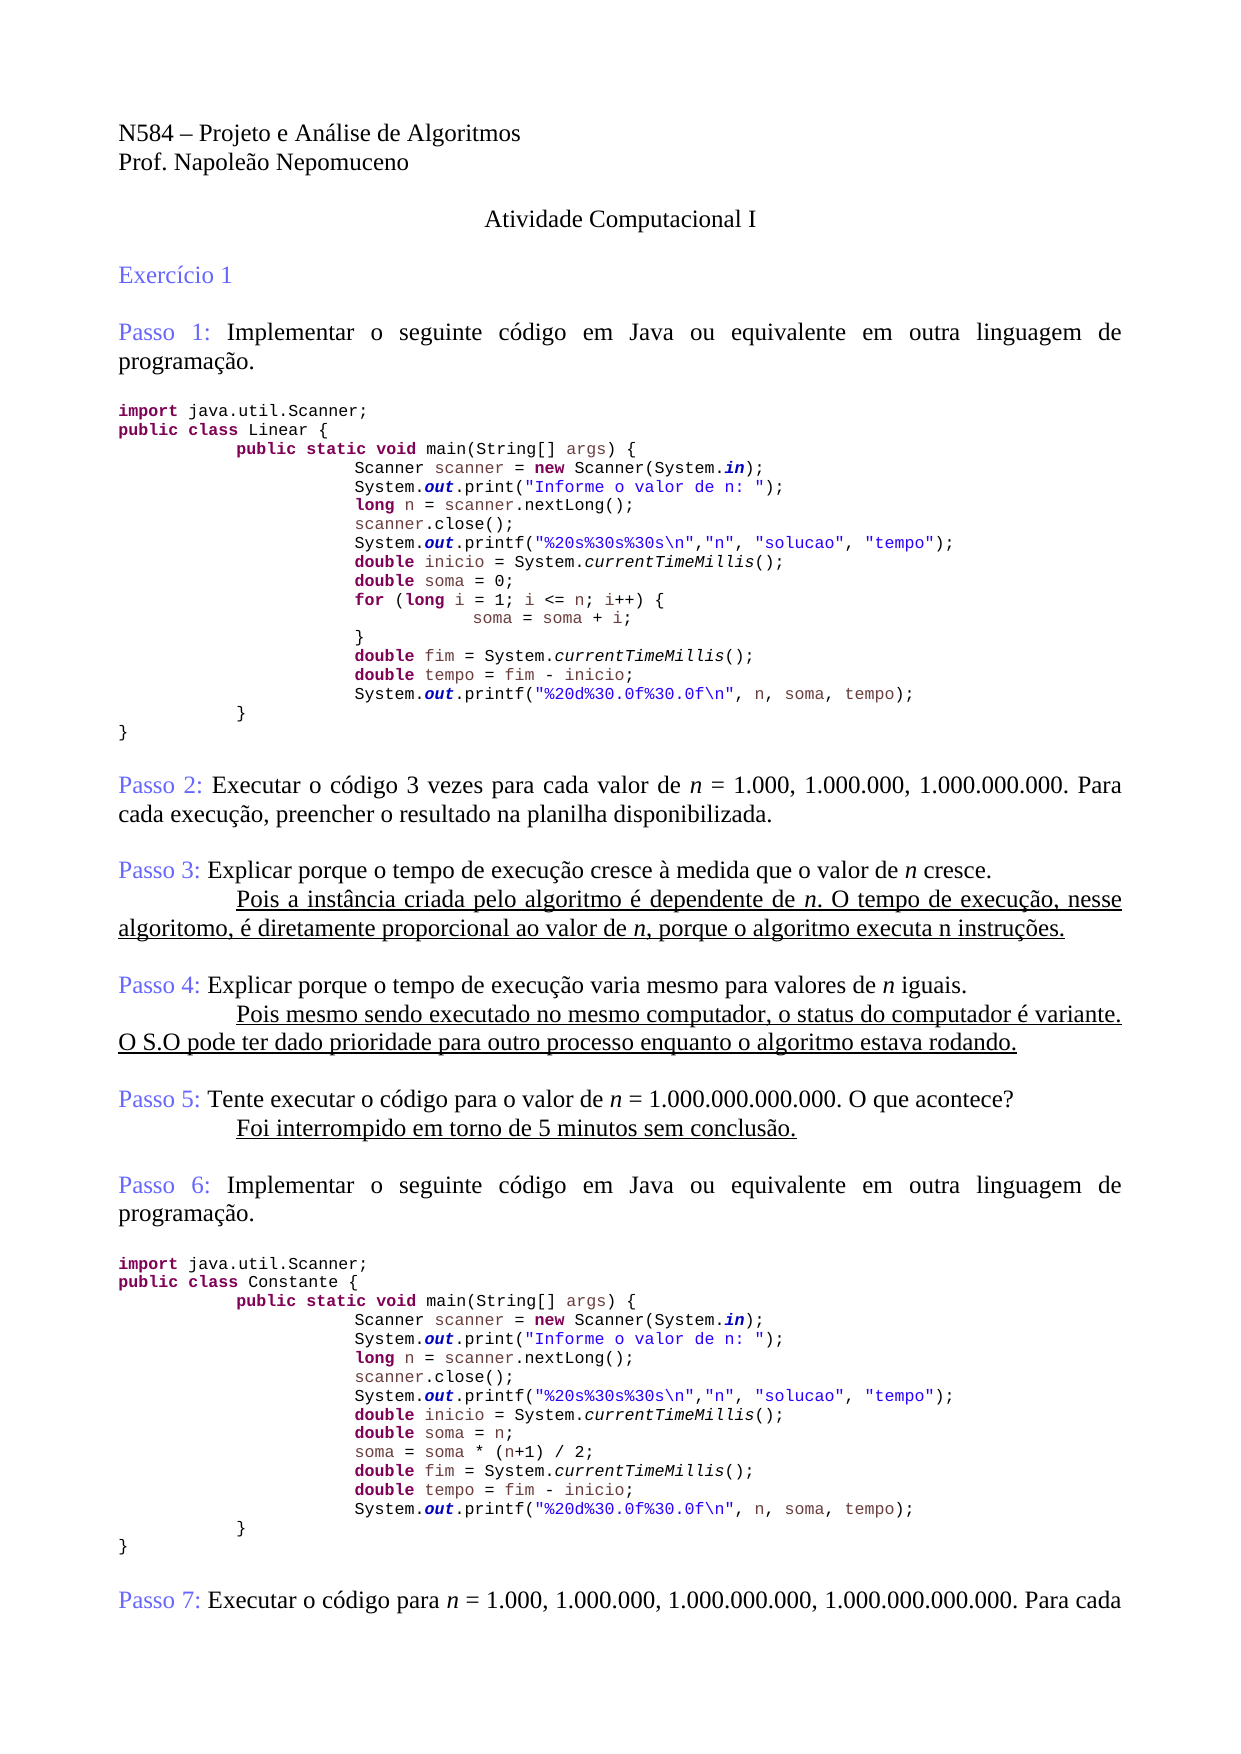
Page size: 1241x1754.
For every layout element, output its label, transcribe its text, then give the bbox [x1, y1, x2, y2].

text System.out.printf("%20s%30s%30s\n","n", "solucao", "tempo"); [118, 535, 1122, 553]
text public static void main(String[] args) { [118, 1293, 1122, 1312]
text } [118, 1519, 1122, 1538]
text Scanner scanner = new Scanner(System.in); [118, 1312, 1122, 1331]
text } [118, 629, 1122, 648]
text Scanner scanner = new Scanner(System.in); [118, 459, 1122, 478]
text double tempo = fim - inicio; [118, 1481, 1122, 1500]
text Passo 6: Implementar o seguinte código em Java ou equivalente em outra linguagem de programação. [118, 1170, 1122, 1227]
text System.out.printf("%20d%30.0f%30.0f\n", n, soma, tempo); [118, 686, 1122, 704]
text System.out.printf("%20d%30.0f%30.0f\n", n, soma, tempo); [118, 1500, 1122, 1519]
text double inicio = System.currentTimeMillis(); [118, 553, 1122, 572]
text double soma = n; [118, 1425, 1122, 1444]
text import java.util.Scanner; [118, 403, 1122, 422]
text Passo 7: Executar o código para n = 1.000, 1.000.000, 1.000.000.000, 1.000.000.000.000. Para cada [118, 1585, 1122, 1614]
text import java.util.Scanner; [118, 1255, 1122, 1274]
text Atividade Computacional I [118, 204, 1122, 232]
text System.out.printf("%20s%30s%30s\n","n", "solucao", "tempo"); [118, 1387, 1122, 1406]
text double soma = 0; [118, 572, 1122, 591]
text } [118, 1538, 1122, 1557]
text double inicio = System.currentTimeMillis(); [118, 1406, 1122, 1425]
text long n = scanner.nextLong(); [118, 1349, 1122, 1368]
text soma = soma * (n+1) / 2; [118, 1444, 1122, 1463]
text System.out.print("Informe o valor de n: "); [118, 478, 1122, 497]
text double fim = System.currentTimeMillis(); [118, 1463, 1122, 1481]
text } [118, 723, 1122, 742]
text Passo 1: Implementar o seguinte código em Java ou equivalente em outra linguagem de programação. [118, 317, 1122, 375]
text scanner.close(); [118, 516, 1122, 535]
text Passo 3: Explicar porque o tempo de execução cresce à medida que o valor de n cresce. [118, 856, 1122, 884]
text for (long i = 1; i <= n; i++) { [118, 591, 1122, 610]
text Passo 5: Tente executar o código para o valor de n = 1.000.000.000.000. O que acontece? [118, 1084, 1122, 1113]
text public class Constante { [118, 1274, 1122, 1293]
text Pois mesmo sendo executado no mesmo computador, o status do computador é variante. O S.O pode ter dado prioridade para outro processo enquanto o algoritmo estava rodando. [118, 999, 1122, 1056]
text Passo 4: Explicar porque o tempo de execução varia mesmo para valores de n iguais. [118, 970, 1122, 999]
text public class Linear { [118, 422, 1122, 440]
text } [118, 704, 1122, 723]
text double tempo = fim - inicio; [118, 667, 1122, 686]
text double fim = System.currentTimeMillis(); [118, 648, 1122, 667]
text long n = scanner.nextLong(); [118, 497, 1122, 516]
text soma = soma + i; [118, 610, 1122, 629]
text scanner.close(); [118, 1368, 1122, 1387]
text Foi interrompido em torno de 5 minutos sem conclusão. [118, 1113, 1122, 1142]
text public static void main(String[] args) { [118, 440, 1122, 459]
text N584 – Projeto e Análise de Algoritmos [118, 118, 1122, 147]
text Prof. Napoleão Nepomuceno [118, 147, 1122, 176]
text System.out.print("Informe o valor de n: "); [118, 1331, 1122, 1349]
text Pois a instância criada pelo algoritmo é dependente de n. O tempo de execução, nesse algoritomo, é diretamente proporcional ao valor de n, porque o algoritmo executa n instruções. [118, 884, 1122, 942]
text Passo 2: Executar o código 3 vezes para cada valor de n = 1.000, 1.000.000, 1.000.000.000. Para cada execução, preencher o resultado na planilha disponibilizada. [118, 770, 1122, 828]
text Exercício 1 [118, 260, 1122, 289]
